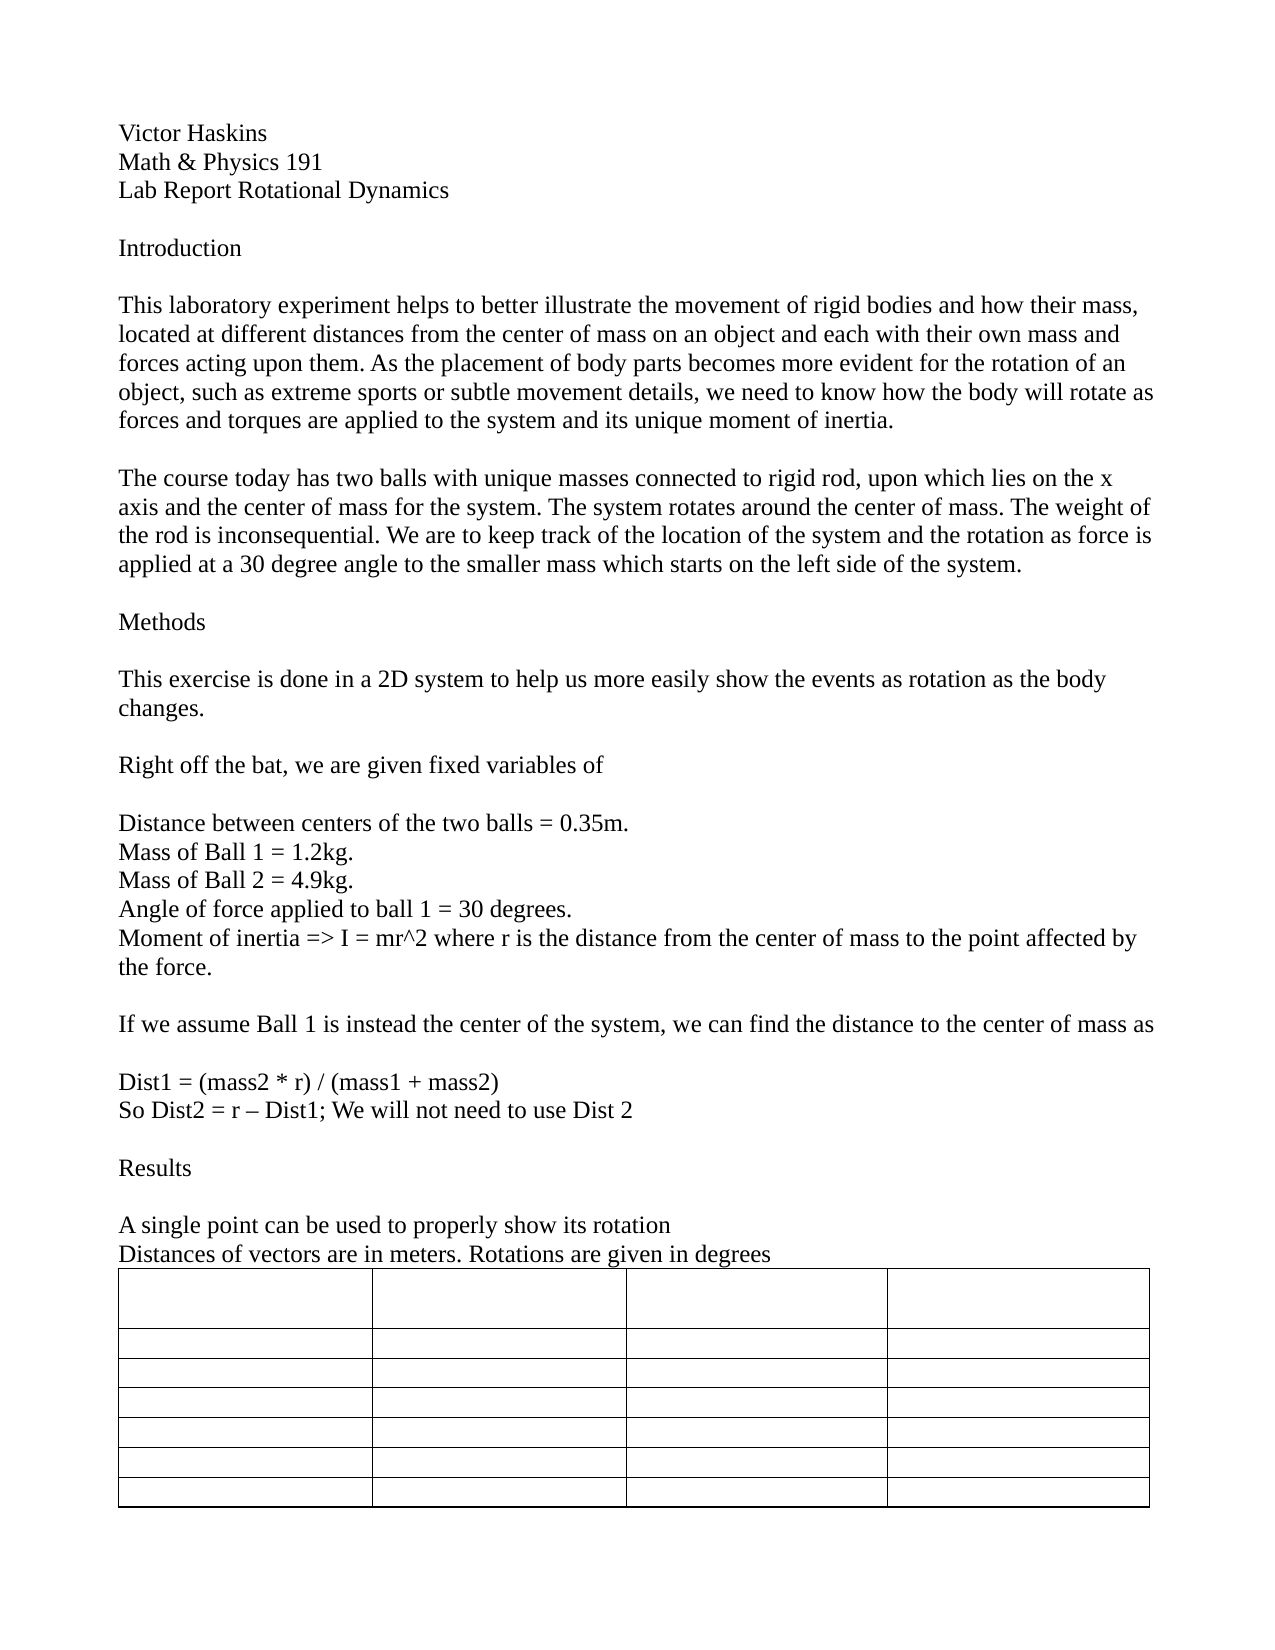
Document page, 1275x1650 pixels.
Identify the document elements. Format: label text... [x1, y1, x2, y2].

table_header [119, 1269, 372, 1328]
table_header [373, 1269, 626, 1328]
text Victor Haskins [118, 118, 1157, 147]
text Distance between centers of the two balls = 0.35m. [118, 808, 1157, 837]
table_header [888, 1269, 1149, 1328]
table_cell [119, 1448, 372, 1477]
table_cell [888, 1448, 1149, 1477]
text This exercise is done in a 2D system to help us more easily show the events as rotation as the body changes. [118, 664, 1157, 722]
text Math & Physics 191 [118, 147, 1157, 176]
table_cell [373, 1418, 626, 1447]
table_cell [888, 1478, 1149, 1506]
text Introduction [118, 233, 1157, 262]
text Right off the bat, we are given fixed variables of [118, 751, 1157, 779]
text If we assume Ball 1 is instead the center of the system, we can find the distance to the center of mass as [118, 1009, 1157, 1038]
text Methods [118, 607, 1157, 636]
table_cell [627, 1359, 887, 1387]
table_cell [627, 1388, 887, 1417]
text Dist1 = (mass2 * r) / (mass1 + mass2) [118, 1067, 1157, 1096]
text Mass of Ball 1 = 1.2kg. [118, 837, 1157, 866]
table_cell [119, 1359, 372, 1387]
table_cell [119, 1418, 372, 1447]
text Lab Report Rotational Dynamics [118, 176, 1157, 204]
table_cell [627, 1418, 887, 1447]
table_cell [888, 1329, 1149, 1357]
table_cell [373, 1448, 626, 1477]
table_header [627, 1269, 887, 1328]
text Mass of Ball 2 = 4.9kg. [118, 866, 1157, 894]
table_cell [373, 1329, 626, 1357]
text So Dist2 = r – Dist1; We will not need to use Dist 2 [118, 1096, 1157, 1124]
table_cell [373, 1388, 626, 1417]
table_cell [888, 1388, 1149, 1417]
text Distances of vectors are in meters. Rotations are given in degrees [118, 1239, 1157, 1268]
text Moment of inertia => I = mr^2 where r is the distance from the center of mass to the point affected by the force. [118, 923, 1157, 981]
table_cell [373, 1359, 626, 1387]
table_cell [373, 1478, 626, 1506]
table_cell [119, 1478, 372, 1506]
table_cell [119, 1329, 372, 1357]
table_cell [627, 1329, 887, 1357]
text Angle of force applied to ball 1 = 30 degrees. [118, 894, 1157, 923]
table_cell [888, 1359, 1149, 1387]
table_cell [627, 1478, 887, 1506]
text Results [118, 1153, 1157, 1182]
text A single point can be used to properly show its rotation [118, 1211, 1157, 1239]
table_cell [119, 1388, 372, 1417]
table_cell [627, 1448, 887, 1477]
text This laboratory experiment helps to better illustrate the movement of rigid bodies and how their mass, located at different distances from the center of mass on an object and each with their own mass and forces acting upon them. As the placement of body parts becomes more evident for the rotation of an object, such as extreme sports or subtle movement details, we need to know how the body will rotate as forces and torques are applied to the system and its unique moment of inertia. [118, 291, 1157, 434]
text The course today has two balls with unique masses connected to rigid rod, upon which lies on the x axis and the center of mass for the system. The system rotates around the center of mass. The weight of the rod is inconsequential. We are to keep track of the location of the system and the rotation as force is applied at a 30 degree angle to the smaller mass which starts on the left side of the system. [118, 463, 1157, 578]
table_cell [888, 1418, 1149, 1447]
